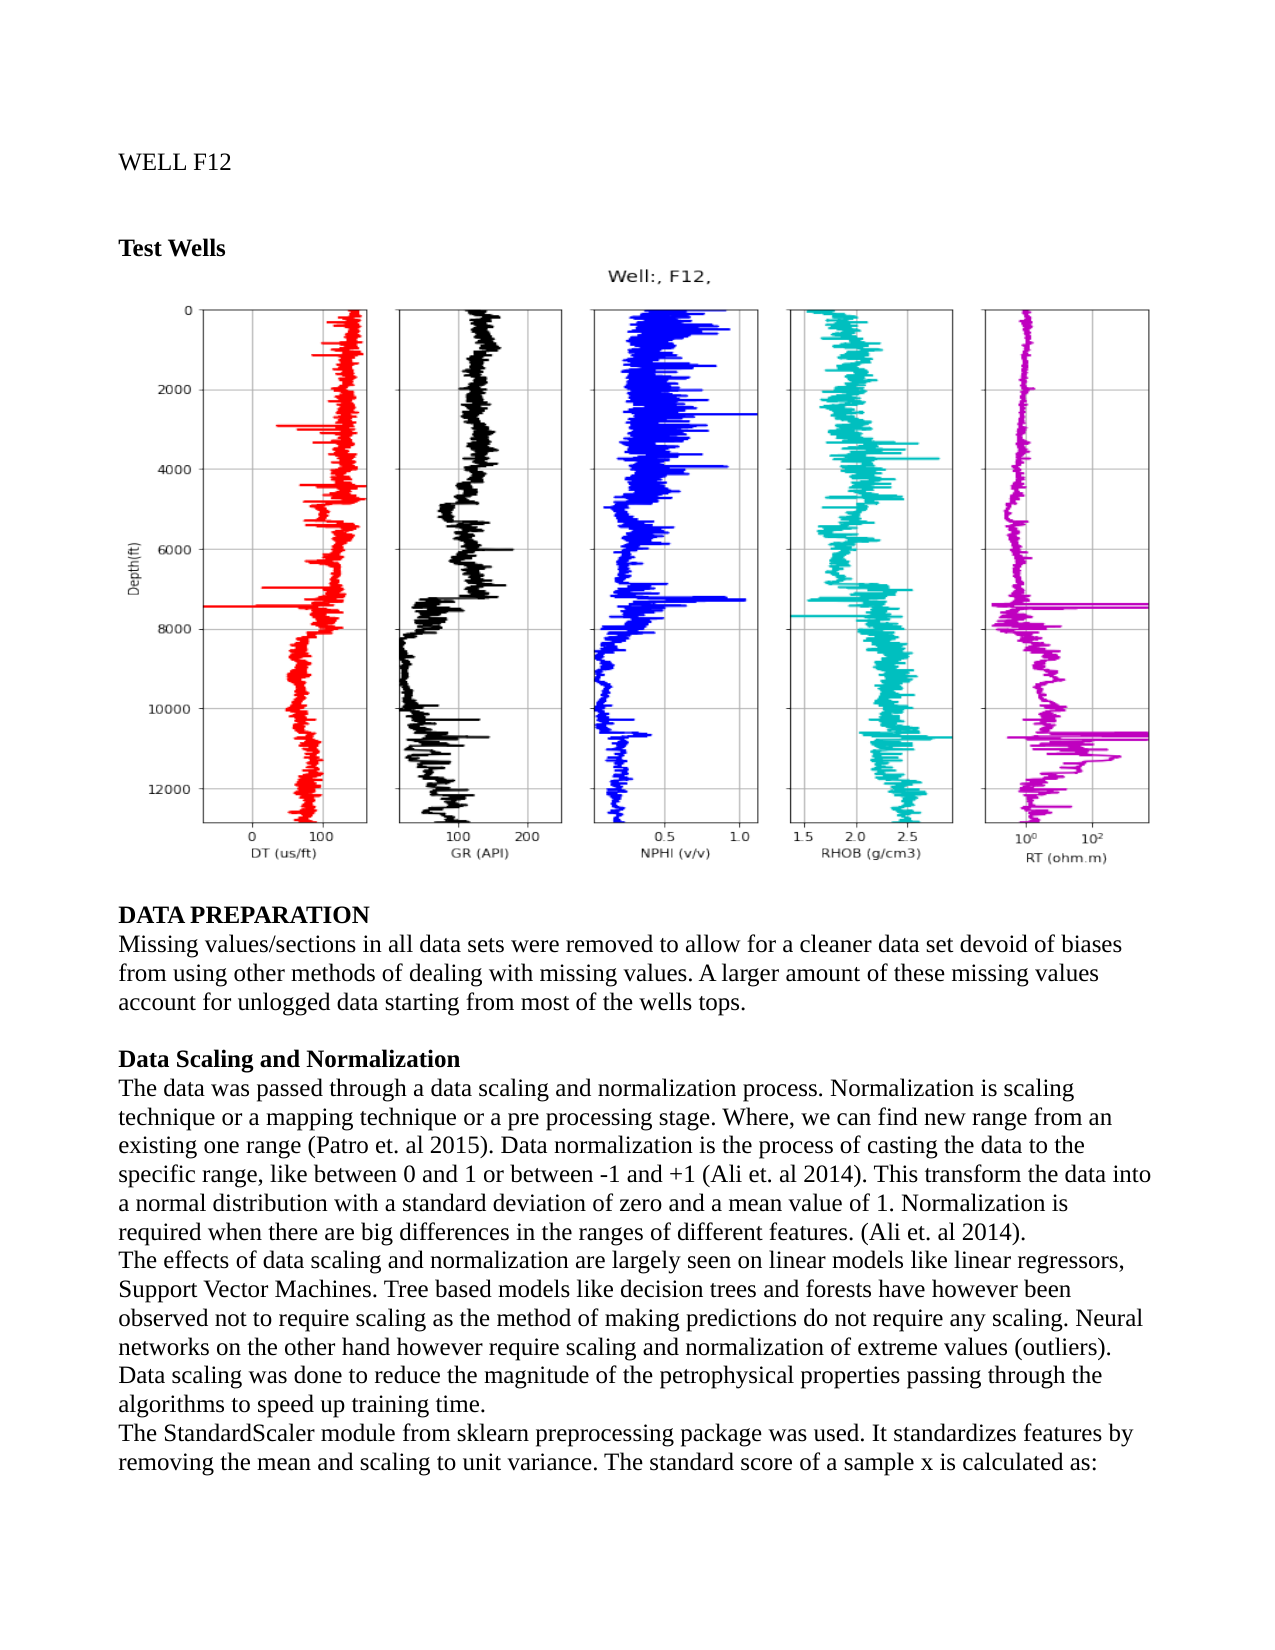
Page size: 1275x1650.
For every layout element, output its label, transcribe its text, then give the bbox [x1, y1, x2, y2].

text Data Scaling and Normalization [118, 1044, 1157, 1073]
text The StandardScaler module from sklearn preprocessing package was used. It standardizes features by removing the mean and scaling to unit variance. The standard score of a sample x is calculated as: [118, 1418, 1157, 1476]
text WELL F12 [118, 147, 1157, 176]
text DATA PREPARATION [118, 901, 1157, 929]
text The data was passed through a data scaling and normalization process. Normalization is scaling technique or a mapping technique or a pre processing stage. Where, we can find new range from an existing one range (Patro et. al 2015). Data normalization is the process of casting the data to the specific range, like between 0 and 1 or between -1 and +1 (Ali et. al 2014). This transform the data into a normal distribution with a standard deviation of zero and a mean value of 1. Normalization is required when there are big differences in the ranges of different features. (Ali et. al 2014). [118, 1073, 1157, 1246]
text Missing values/sections in all data sets were removed to allow for a cleaner data set devoid of biases from using other methods of dealing with missing values. A larger amount of these missing values account for unlogged data starting from most of the wells tops. [118, 929, 1157, 1016]
text Test Wells [118, 233, 1157, 261]
picture [118, 261, 1157, 872]
text The effects of data scaling and normalization are largely seen on linear models like linear regressors, Support Vector Machines. Tree based models like decision trees and forests have however been observed not to require scaling as the method of making predictions do not require any scaling. Neural networks on the other hand however require scaling and normalization of extreme values (outliers). Data scaling was done to reduce the magnitude of the petrophysical properties passing through the algorithms to speed up training time. [118, 1246, 1157, 1418]
